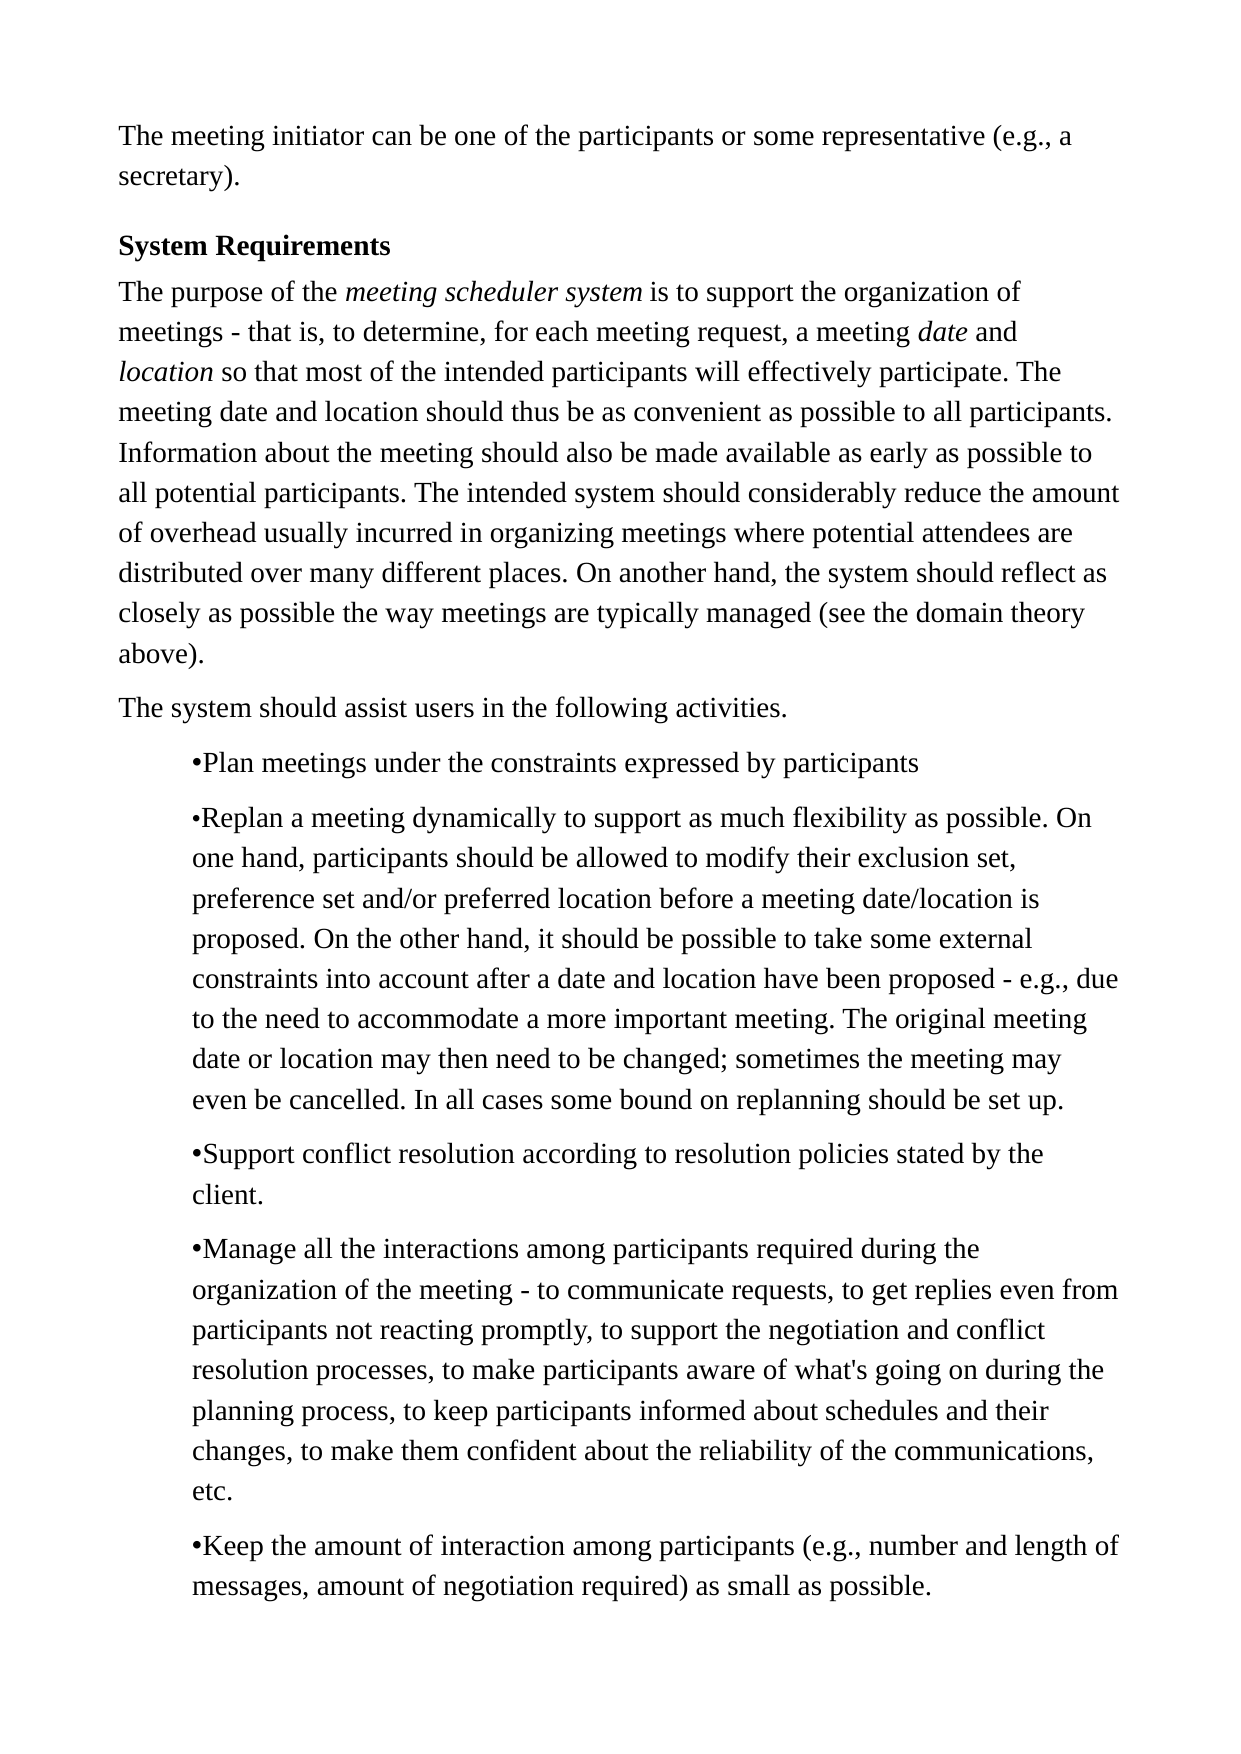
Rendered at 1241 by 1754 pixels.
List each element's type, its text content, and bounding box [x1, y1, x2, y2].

text The purpose of the meeting scheduler system is to support the organization of meetings - that is, to determine, for each meeting request, a meeting date and location so that most of the intended participants will effectively participate. The meeting date and location should thus be as convenient as possible to all participants. Information about the meeting should also be made available as early as possible to all potential participants. The intended system should considerably reduce the amount of overhead usually incurred in organizing meetings where potential attendees are distributed over many different places. On another hand, the system should reflect as closely as possible the way meetings are typically managed (see the domain theory above). [118, 274, 1122, 669]
list Manage all the interactions among participants required during the organization of the meeting - to communicate requests, to get replies even from participants not reacting promptly, to support the negotiation and conflict resolution processes, to make participants aware of what's going on during the planning process, to keep participants informed about schedules and their changes, to make them confident about the reliability of the communications, etc. [118, 1232, 1122, 1507]
subtitle System Requirements [118, 228, 1122, 261]
list Support conflict resolution according to resolution policies stated by the client. [118, 1137, 1122, 1210]
list Keep the amount of interaction among participants (e.g., number and length of messages, amount of negotiation required) as small as possible. [118, 1528, 1122, 1602]
list Plan meetings under the constraints expressed by participants [118, 745, 1122, 779]
list Replan a meeting dynamically to support as much flexibility as possible. On one hand, participants should be allowed to modify their exclusion set, preference set and/or preferred location before a meeting date/location is proposed. On the other hand, it should be possible to take some external constraints into account after a date and location have been proposed - e.g., due to the need to accommodate a more important meeting. The original meeting date or location may then need to be changed; sometimes the meeting may even be cancelled. In all cases some bound on replanning should be set up. [118, 800, 1122, 1115]
text The system should assist users in the following activities. [118, 691, 1122, 724]
text The meeting initiator can be one of the participants or some representative (e.g., a secretary). [118, 118, 1122, 192]
